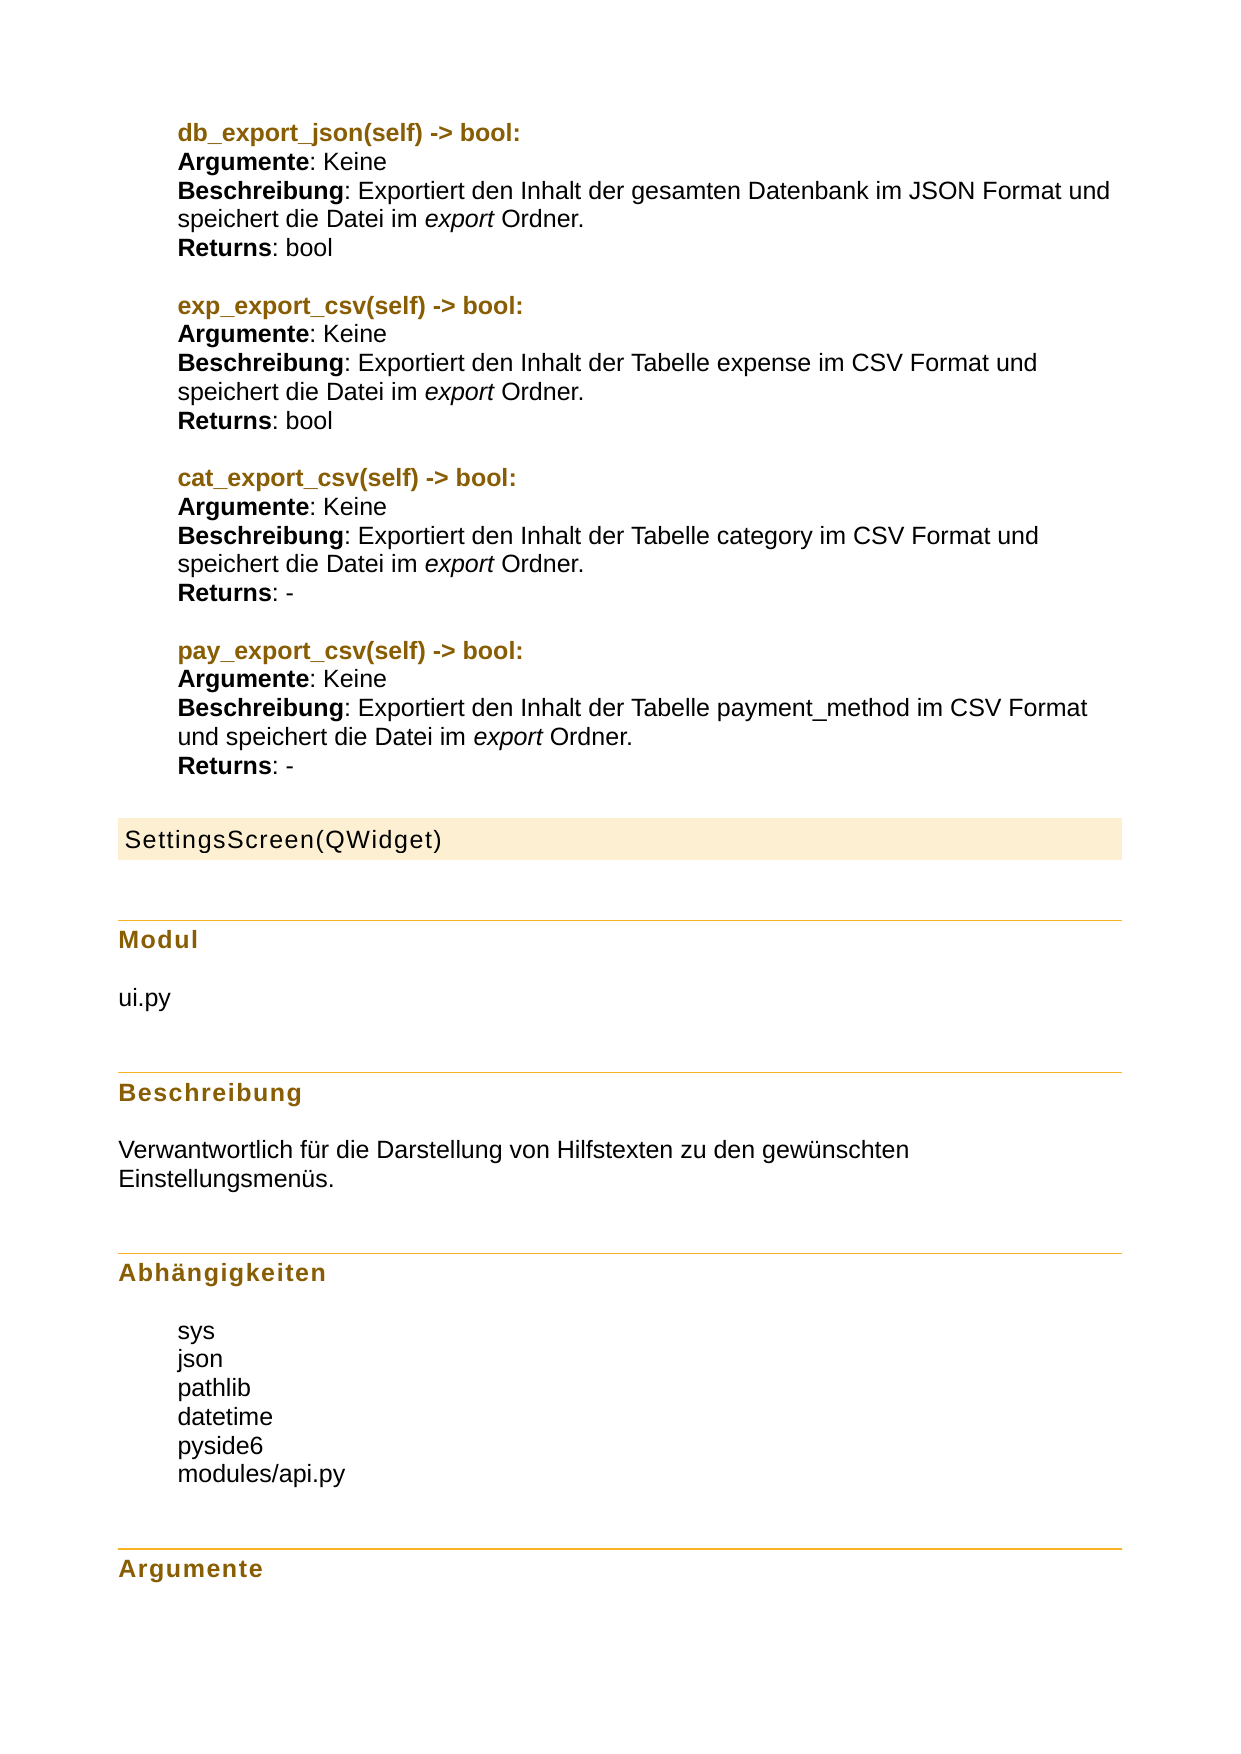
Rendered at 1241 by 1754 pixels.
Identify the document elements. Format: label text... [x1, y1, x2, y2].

list Argumente: Keine [177, 492, 1122, 521]
list db_export_json(self) -> bool: [177, 118, 1122, 147]
list sys [177, 1316, 1122, 1344]
list json [177, 1344, 1122, 1373]
list cat_export_csv(self) -> bool: [177, 463, 1122, 492]
list Returns: bool [177, 406, 1122, 434]
list Argumente: Keine [177, 664, 1122, 693]
list Returns: - [177, 751, 1122, 779]
list exp_export_csv(self) -> bool: [177, 291, 1122, 319]
list Argumente: Keine [177, 147, 1122, 176]
subtitle Beschreibung [118, 1073, 1122, 1106]
list Beschreibung: Exportiert den Inhalt der gesamten Datenbank im JSON Format und speichert die Datei im export Ordner. [177, 176, 1122, 233]
list Returns: - [177, 578, 1122, 607]
text Verwantwortlich für die Darstellung von Hilfstexten zu den gewünschten Einstellungsmenüs. [118, 1135, 1122, 1192]
list Beschreibung: Exportiert den Inhalt der Tabelle expense im CSV Format und speichert die Datei im export Ordner. [177, 348, 1122, 406]
list pyside6 [177, 1431, 1122, 1459]
list datetime [177, 1402, 1122, 1431]
text ui.py [118, 983, 1122, 1012]
list Beschreibung: Exportiert den Inhalt der Tabelle payment_method im CSV Format und speichert die Datei im export Ordner. [177, 693, 1122, 751]
list pathlib [177, 1373, 1122, 1402]
list Argumente: Keine [177, 319, 1122, 348]
list Beschreibung: Exportiert den Inhalt der Tabelle category im CSV Format und speichert die Datei im export Ordner. [177, 521, 1122, 578]
list modules/api.py [177, 1459, 1122, 1488]
list pay_export_csv(self) -> bool: [177, 636, 1122, 664]
subtitle Argumente [118, 1550, 1122, 1583]
subtitle Modul [118, 921, 1122, 954]
list Returns: bool [177, 233, 1122, 262]
subtitle SettingsScreen(QWidget) [124, 825, 1116, 853]
subtitle Abhängigkeiten [118, 1254, 1122, 1287]
